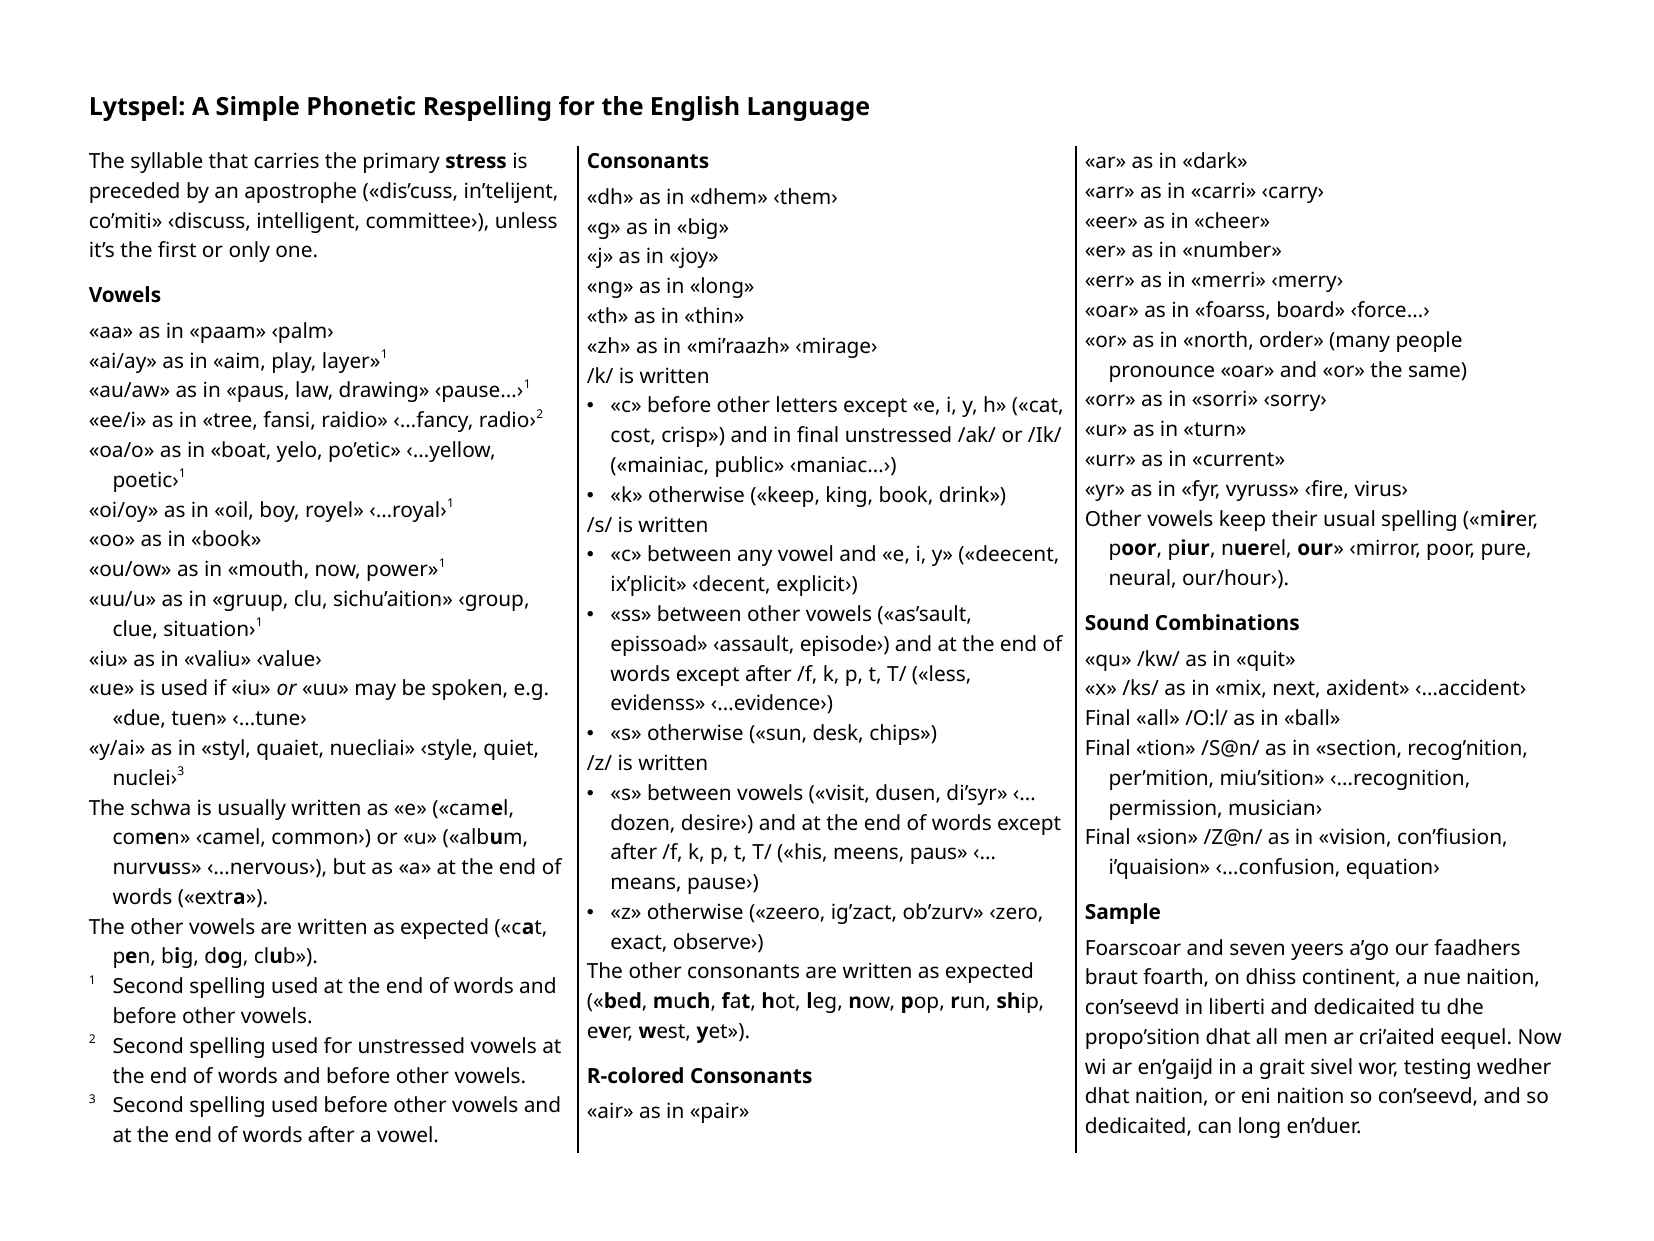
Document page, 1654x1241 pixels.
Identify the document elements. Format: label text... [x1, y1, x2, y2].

list «c» before other letters except «e, i, y, h» («cat, cost, crisp») and in final unstressed /ak/ or /Ik/ («mainiac, public» ‹maniac…›) [587, 391, 1067, 479]
subtitle Sample [1084, 897, 1565, 925]
text The syllable that carries the primary stress is preceded by an apostrophe («dis’cuss, in’telijent, co’miti» ‹discuss, intelligent, committee›), unless it’s the first or only one. [88, 146, 569, 264]
text «ar» as in «dark» [1084, 146, 1565, 175]
text «aa» as in «paam» ‹palm› [88, 316, 569, 344]
text 1 Second spelling used at the end of words and before other vowels. [88, 971, 569, 1030]
text Final «tion» /S@n/ as in «section, recog’nition, per’mition, miu’sition» ‹…recognition, permission, musician› [1084, 733, 1565, 821]
subtitle Sound Combinations [1084, 608, 1565, 636]
text Final «all» /O:l/ as in «ball» [1084, 703, 1565, 732]
text Other vowels keep their usual spelling («mirer, poor, piur, nuerel, our» ‹mirror, poor, pure, neural, our/hour›). [1084, 504, 1565, 592]
text «oo» as in «book» [88, 524, 569, 553]
list «s» between vowels («visit, dusen, di’syr» ‹…dozen, desire›) and at the end of words except after /f, k, p, t, T/ («his, meens, paus» ‹…means, pause›) [587, 778, 1067, 896]
list «k» otherwise («keep, king, book, drink») [587, 480, 1067, 508]
text «or» as in «north, order» (many people pronounce «oar» and «or» the same) [1084, 325, 1565, 383]
text /s/ is written [587, 510, 1067, 538]
subtitle Vowels [88, 280, 569, 309]
text /z/ is written [587, 748, 1067, 777]
text «err» as in «merri» ‹merry› [1084, 265, 1565, 294]
text «zh» as in «mi’raazh» ‹mirage› [587, 331, 1067, 359]
text «ue» is used if «iu» or «uu» may be spoken, e.g. «due, tuen» ‹…tune› [88, 673, 569, 732]
text «g» as in «big» [587, 212, 1067, 240]
subtitle Consonants [587, 146, 1067, 175]
text «eer» as in «cheer» [1084, 206, 1565, 234]
text «qu» /kw/ as in «quit» [1084, 644, 1565, 672]
text «oa/o» as in «boat, yelo, po’etic» ‹…yellow, poetic›1 [88, 435, 569, 493]
text «ur» as in «turn» [1084, 414, 1565, 443]
text «yr» as in «fyr, vyruss» ‹fire, virus› [1084, 474, 1565, 502]
text «ai/ay» as in «aim, play, layer»1 [88, 346, 569, 374]
text The other consonants are written as expected («bed, much, fat, hot, leg, now, pop, run, ship, ever, west, yet»). [587, 957, 1067, 1045]
text «ou/ow» as in «mouth, now, power»1 [88, 554, 569, 583]
subtitle R-colored Consonants [587, 1061, 1067, 1089]
text «au/aw» as in «paus, law, drawing» ‹pause…›1 [88, 376, 569, 404]
text «oi/oy» as in «oil, boy, royel» ‹…royal›1 [88, 495, 569, 523]
list «z» otherwise («zeero, ig’zact, ob’zurv» ‹zero, exact, observe›) [587, 897, 1067, 955]
text «y/ai» as in «styl, quaiet, nuecliai» ‹style, quiet, nuclei›3 [88, 733, 569, 791]
text 3 Second spelling used before other vowels and at the end of words after a vowel. [88, 1091, 569, 1149]
list «c» between any vowel and «e, i, y» («deecent, ix’plicit» ‹decent, explicit›) [587, 539, 1067, 598]
text «dh» as in «dhem» ‹them› [587, 182, 1067, 211]
text «j» as in «joy» [587, 242, 1067, 270]
text «arr» as in «carri» ‹carry› [1084, 176, 1565, 204]
text «x» /ks/ as in «mix, next, axident» ‹…accident› [1084, 673, 1565, 702]
text «ee/i» as in «tree, fansi, raidio» ‹…fancy, radio›2 [88, 405, 569, 434]
text «iu» as in «valiu» ‹value› [88, 644, 569, 672]
text The other vowels are written as expected («cat, pen, big, dog, club»). [88, 912, 569, 970]
text «air» as in «pair» [587, 1097, 1067, 1125]
text «uu/u» as in «gruup, clu, sichu’aition» ‹group, clue, situation›1 [88, 584, 569, 642]
text «th» as in «thin» [587, 301, 1067, 330]
text /k/ is written [587, 361, 1067, 389]
text «oar» as in «foarss, board» ‹force…› [1084, 295, 1565, 324]
text 2 Second spelling used for unstressed vowels at the end of words and before other vowels. [88, 1031, 569, 1089]
text Foarscoar and seven yeers a’go our faadhers braut foarth, on dhiss continent, a nue naition, con’seevd in liberti and dedicaited tu dhe propo’sition dhat all men ar cri’aited eequel. Now wi ar en’gaijd in a grait sivel wor, testing wedher dhat naition, or eni naition so con’seevd, and so dedicaited, can long en’duer. [1084, 933, 1565, 1140]
text «orr» as in «sorri» ‹sorry› [1084, 384, 1565, 413]
list «ss» between other vowels («as’sault, epissoad» ‹assault, episode›) and at the end of words except after /f, k, p, t, T/ («less, evidenss» ‹…evidence›) [587, 599, 1067, 717]
text The schwa is usually written as «e» («camel, comen» ‹camel, common›) or «u» («album, nurvuss» ‹…nervous›), but as «a» at the end of words («extra»). [88, 793, 569, 911]
text «urr» as in «current» [1084, 444, 1565, 473]
text «er» as in «number» [1084, 236, 1565, 264]
text «ng» as in «long» [587, 271, 1067, 300]
list «s» otherwise («sun, desk, chips») [587, 718, 1067, 747]
text Final «sion» /Z@n/ as in «vision, con’fiusion, i’quaision» ‹…confusion, equation› [1084, 822, 1565, 881]
